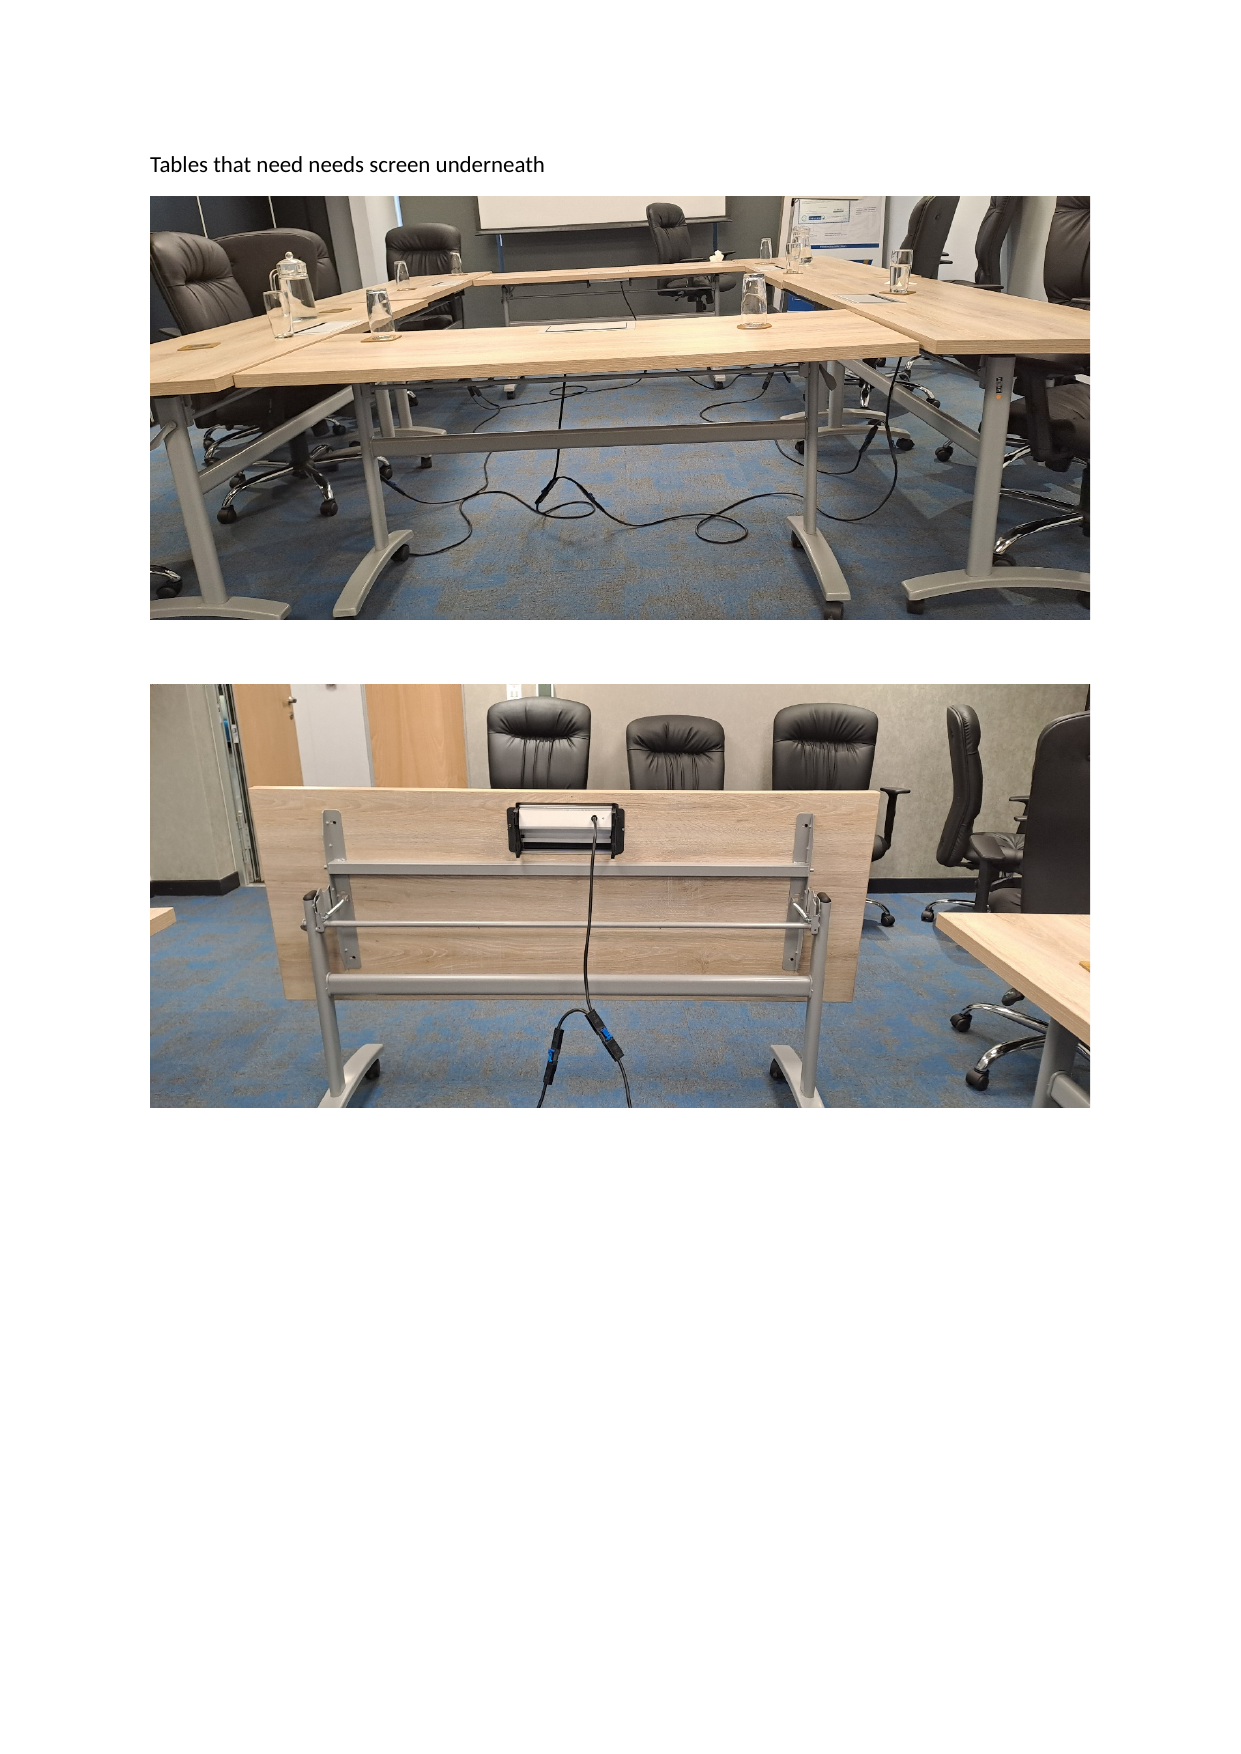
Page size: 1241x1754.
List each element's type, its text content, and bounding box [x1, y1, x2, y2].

text Tables that need needs screen underneath [150, 150, 1090, 178]
